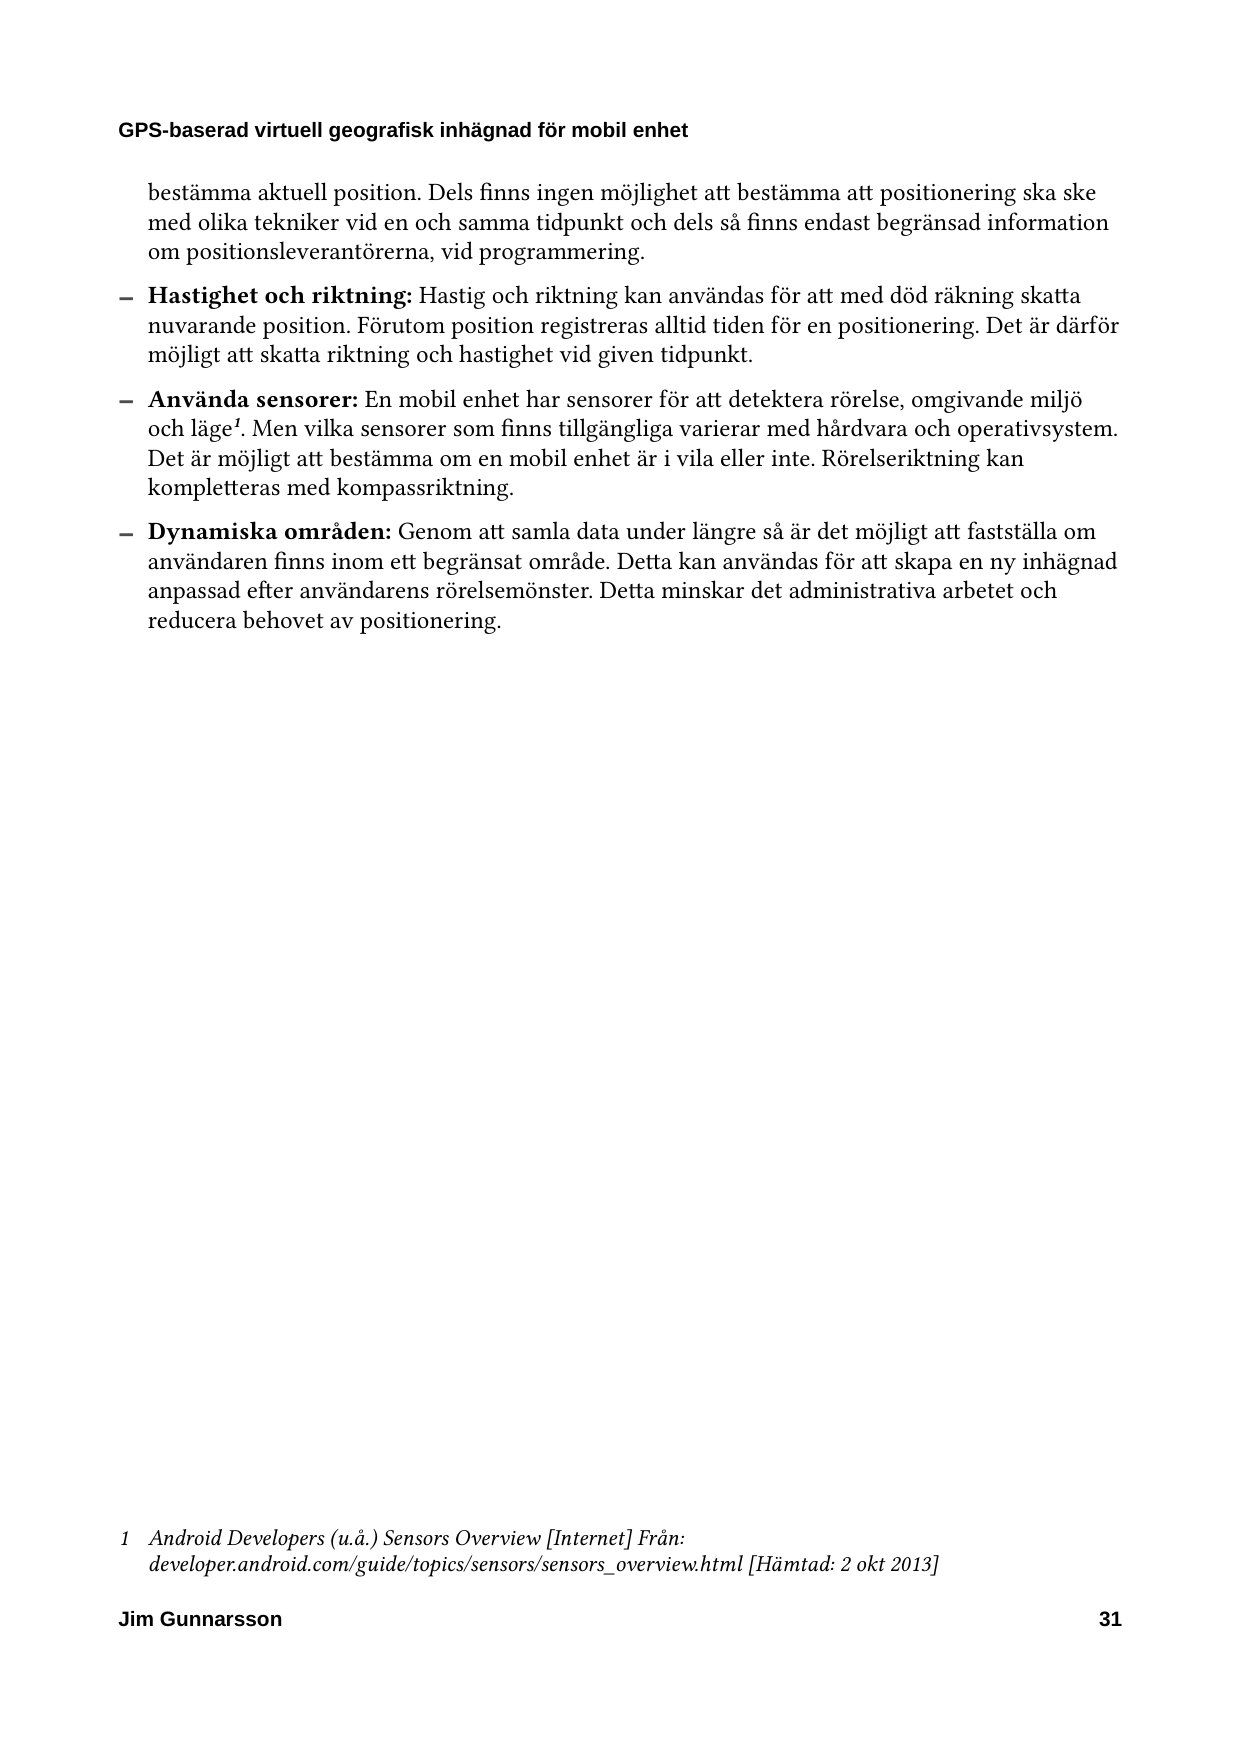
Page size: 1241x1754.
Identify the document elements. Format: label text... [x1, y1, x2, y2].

list bestämma aktuell position. Dels finns ingen möjlighet att bestämma att positionering ska ske med olika tekniker vid en och samma tidpunkt och dels så finns endast begränsad information om positionsleverantörerna, vid programmering. [118, 177, 1122, 266]
list Hastighet och riktning: Hastig och riktning kan användas för att med död räkning skatta nuvarande position. Förutom position registreras alltid tiden för en positionering. Det är därför möjligt att skatta riktning och hastighet vid given tidpunkt. [118, 280, 1122, 369]
list Dynamiska områden: Genom att samla data under längre så är det möjligt att fastställa om användaren finns inom ett begränsat område. Detta kan användas för att skapa en ny inhägnad anpassad efter användarens rörelsemönster. Detta minskar det administrativa arbetet och reducera behovet av positionering. [118, 516, 1122, 634]
list Android Developers (u.å.) Sensors Overview [Internet] Från: developer.android.com/guide/topics/sensors/sensors_overview.html [Hämtad: 2 okt 2013] [118, 1524, 1122, 1577]
list Använda sensorer: En mobil enhet har sensorer för att detektera rörelse, omgivande miljö och läge. Men vilka sensorer som finns tillgängliga varierar med hårdvara och operativsystem. Det är möjligt att bestämma om en mobil enhet är i vila eller inte. Rörelseriktning kan kompletteras med kompassriktning. [118, 383, 1122, 501]
